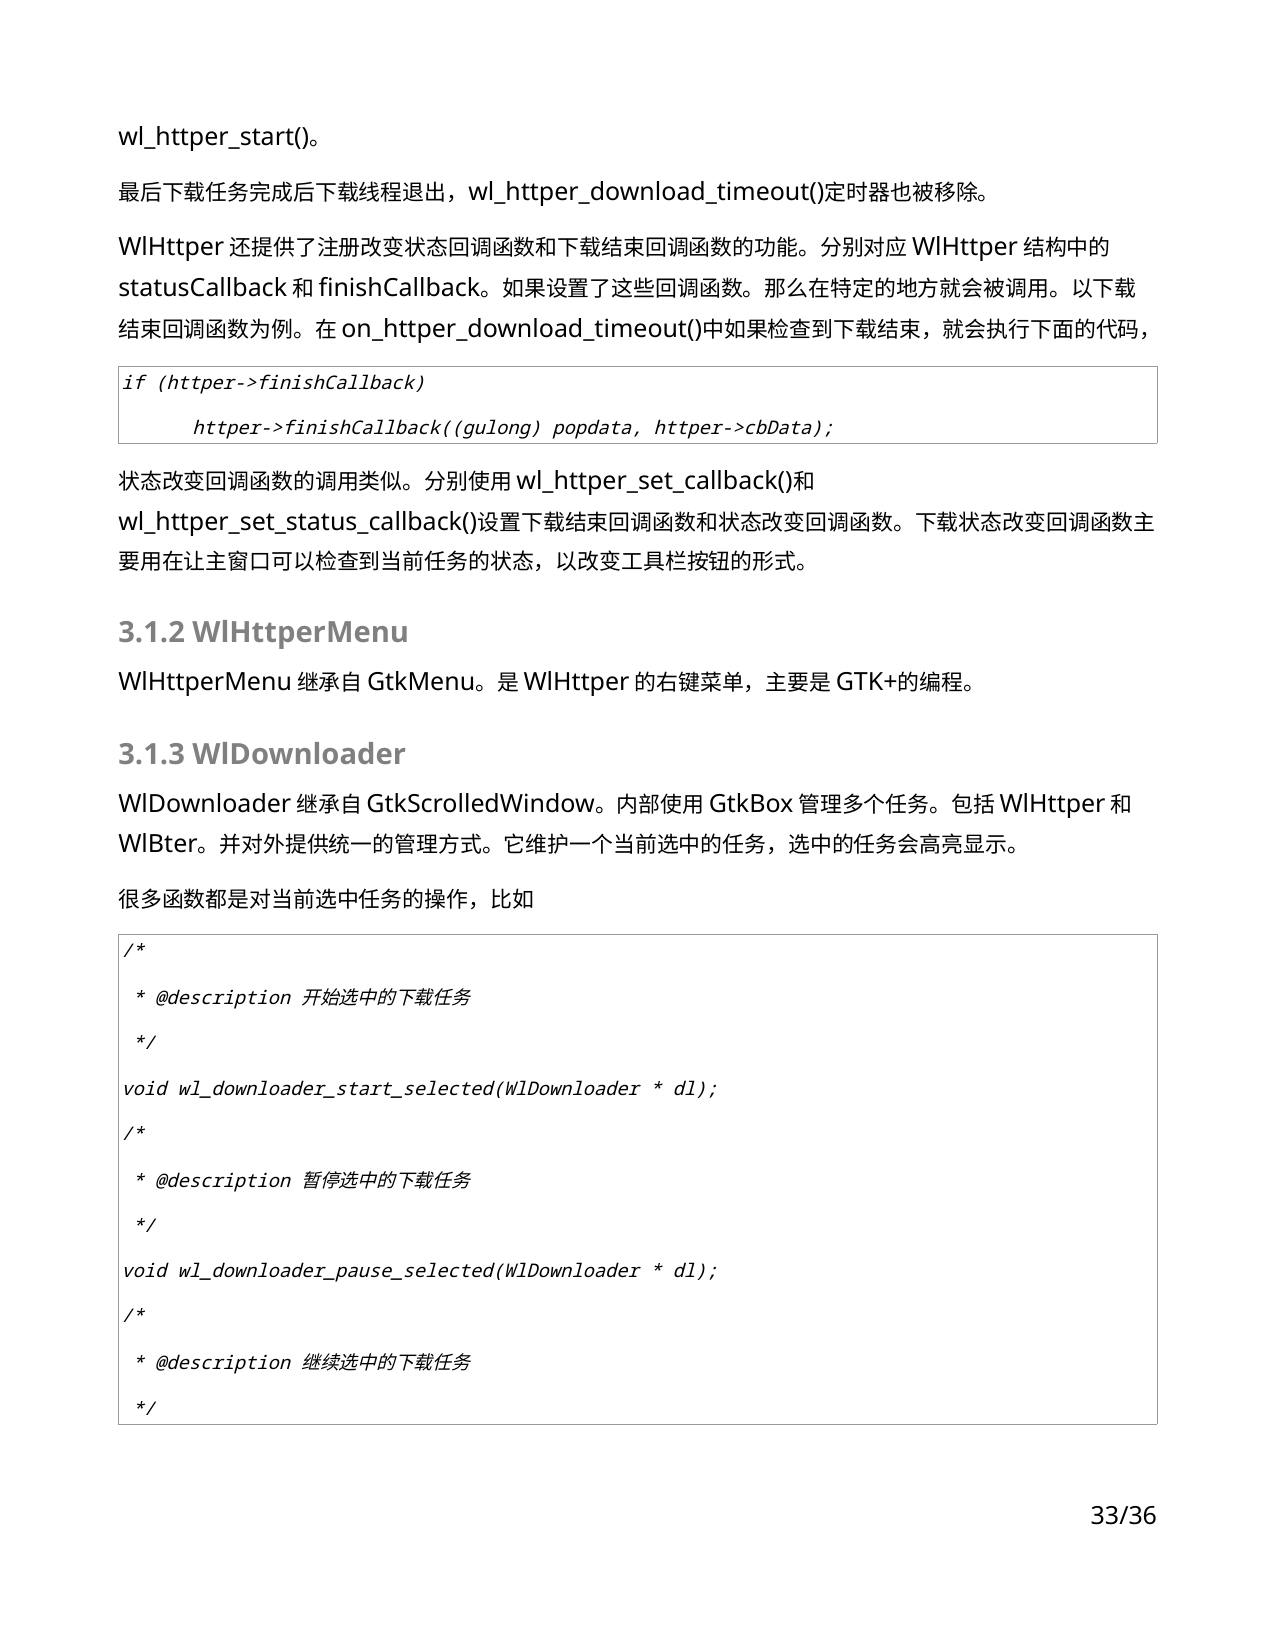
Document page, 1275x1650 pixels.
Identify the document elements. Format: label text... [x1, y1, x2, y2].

text void wl_downloader_start_selected(WlDownloader * dl); [119, 1072, 1157, 1100]
text void wl_downloader_pause_selected(WlDownloader * dl); [119, 1254, 1157, 1283]
text httper->finishCallback((gulong) popdata, httper->cbData); [119, 411, 1157, 443]
text /* [119, 1300, 1157, 1328]
text * @description 开始选中的下载任务 [119, 979, 1157, 1009]
text /* [119, 935, 1157, 963]
text WlHttperMenu继承自GtkMenu。是WlHttper的右键菜单，主要是GTK+的编程。 [118, 663, 1157, 697]
text /* [119, 1117, 1157, 1146]
text 状态改变回调函数的调用类似。分别使用wl_httper_set_callback()和wl_httper_set_status_callback()设置下载结束回调函数和状态改变回调函数。下载状态改变回调函数主要用在让主窗口可以检查到当前任务的状态，以改变工具栏按钮的形式。 [118, 463, 1157, 576]
text WlHttper还提供了注册改变状态回调函数和下载结束回调函数的功能。分别对应WlHttper结构中的statusCallback和finishCallback。如果设置了这些回调函数。那么在特定的地方就会被调用。以下载结束回调函数为例。在on_httper_download_timeout()中如果检查到下载结束，就会执行下面的代码， [118, 229, 1157, 345]
text WlDownloader继承自GtkScrolledWindow。内部使用GtkBox管理多个任务。包括WlHttper和WlBter。并对外提供统一的管理方式。它维护一个当前选中的任务，选中的任务会高亮显示。 [118, 785, 1157, 860]
text 最后下载任务完成后下载线程退出，wl_httper_download_timeout()定时器也被移除。 [118, 173, 1157, 208]
text if (httper->finishCallback) [119, 367, 1157, 395]
text * @description 暂停选中的下载任务 [119, 1162, 1157, 1192]
subtitle 3.1.3 WlDownloader [118, 733, 1157, 773]
subtitle 3.1.2 WlHttperMenu [118, 611, 1157, 651]
text 很多函数都是对当前选中任务的操作，比如 [118, 882, 1157, 913]
text */ [119, 1209, 1157, 1238]
text wl_httper_start()。 [118, 118, 1157, 152]
text */ [119, 1026, 1157, 1055]
text */ [119, 1392, 1157, 1424]
text * @description 继续选中的下载任务 [119, 1345, 1157, 1375]
